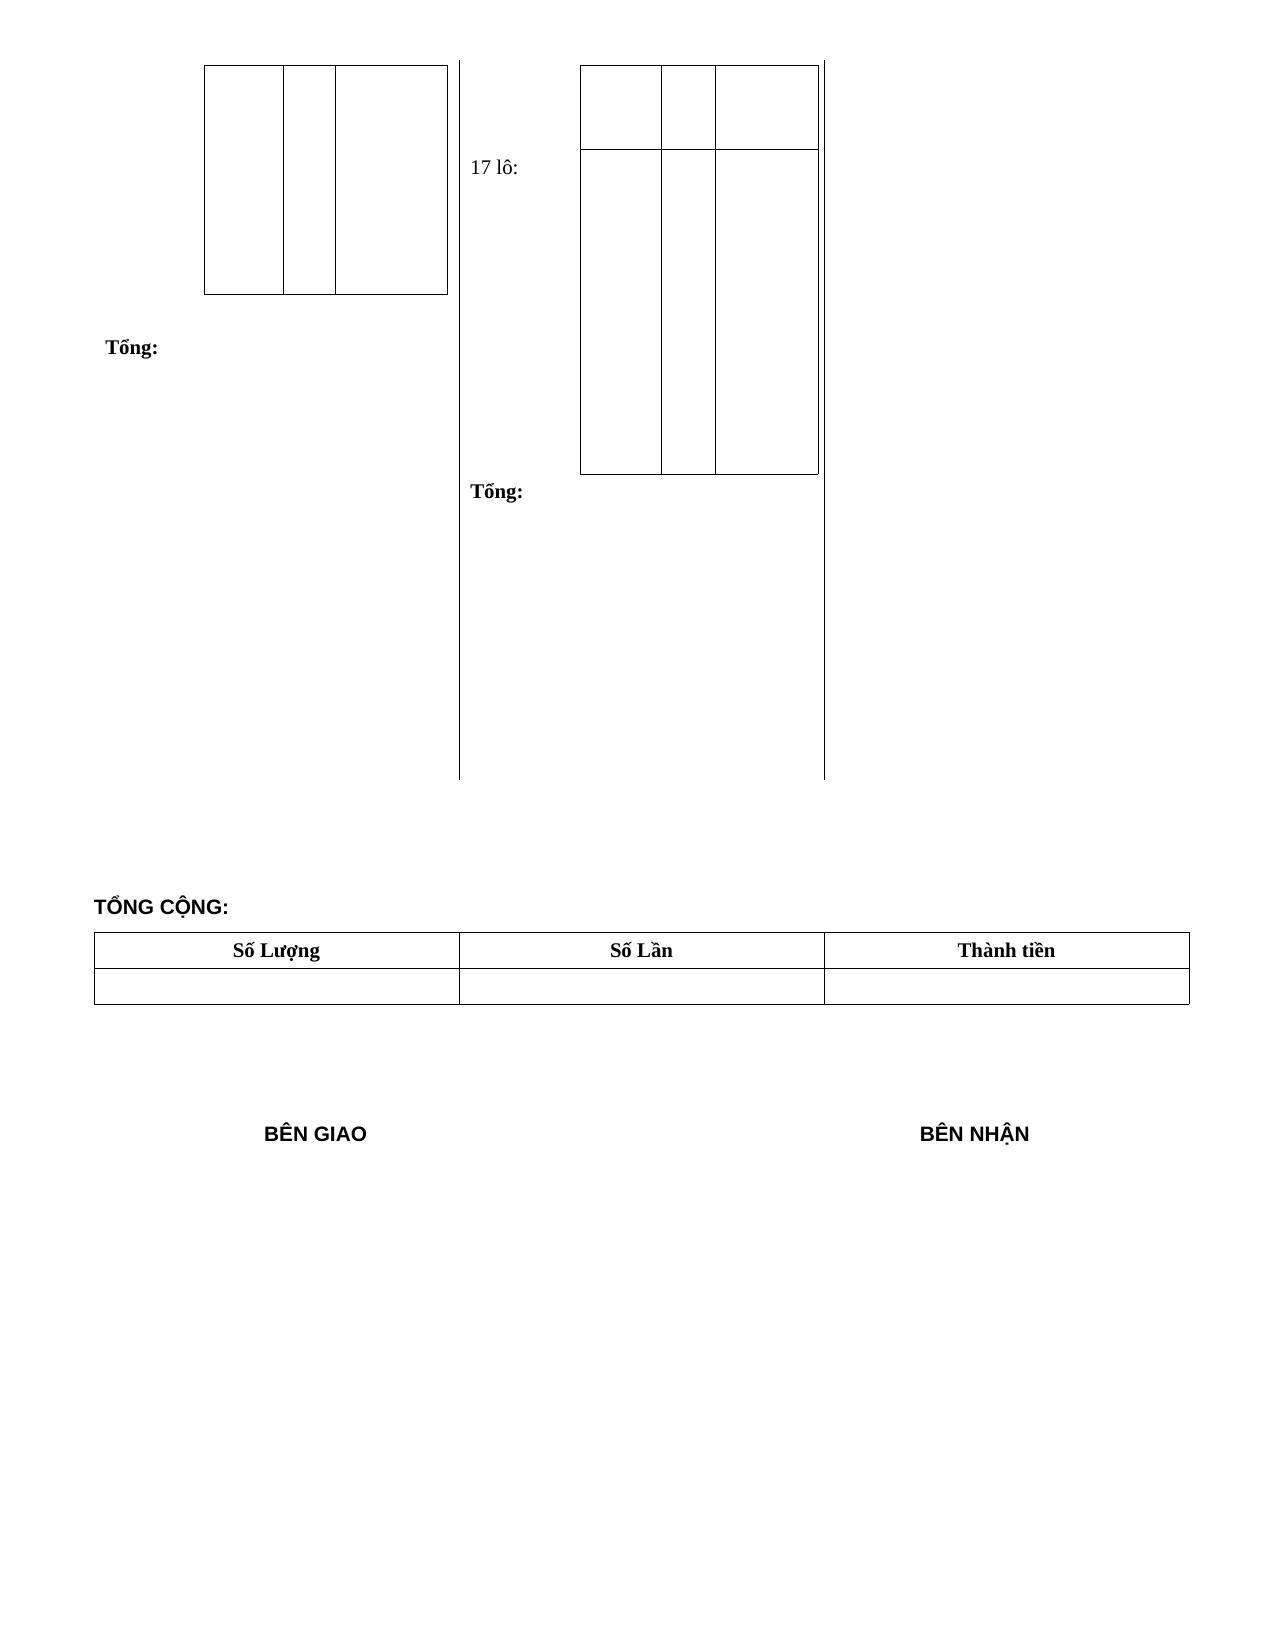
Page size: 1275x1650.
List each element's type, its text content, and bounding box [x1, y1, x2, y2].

table_cell <get_chitiet(menhgia)['tong_tien_3_7']> [716, 66, 818, 149]
table_cell Tổng: [465, 474, 580, 774]
table_cell [100, 294, 204, 329]
table_cell <get_chitiet(menhgia)['tong_sl_3']> [580, 475, 661, 774]
table_cell [100, 65, 204, 293]
table_header Thành tiền [825, 933, 1189, 968]
table_cell <get_chitiet(menhgia)['tong_sl_3_7_trung']> [662, 66, 715, 149]
table_header [460, 60, 824, 780]
table_header Số Lượng [95, 933, 459, 968]
table_header Số Lần [460, 933, 824, 968]
table_cell <get_tong()['tong_thanhtien']> [825, 969, 1189, 1003]
table_cell <get_chitiet(menhgia)['tong_sl_3_17_trung']> [662, 150, 715, 473]
text </for> [94, 820, 1189, 844]
table_cell <get_chitiet(menhgia)['tong_tien_2_18']> [336, 66, 447, 293]
table_cell <get_tong()['tong_sl']> [95, 969, 459, 1003]
table_cell [205, 295, 283, 329]
table_cell <get_tong()['tong_sl_trung']> [460, 969, 824, 1003]
table_cell <get_chitiet(menhgia)['tong_sl_2_18']> [205, 66, 283, 293]
table_cell <get_chitiet(menhgia)['tong_tien_3']> [715, 475, 818, 774]
table_cell <get_chitiet(menhgia)['tong_sl_3_7']> [581, 66, 661, 149]
table_cell [465, 65, 580, 149]
table_cell <get_chitiet(menhgia)['tong_sl_2_trung']> [283, 329, 335, 653]
table_cell <get_chitiet(menhgia)['tong_sl_2_18_trung']> [284, 66, 335, 293]
table_cell <get_chitiet(menhgia)['tong_tien_3_17']> [716, 150, 818, 473]
text BÊN GIAO BÊN NHẬN [94, 1122, 1189, 1146]
table_cell 17 lô: [465, 149, 580, 473]
table_header [825, 60, 1189, 780]
table_cell <get_chitiet(menhgia)['tong_sl_2']> [205, 329, 283, 653]
table_cell <get_chitiet(menhgia)['tong_sl_3_17']> [581, 150, 661, 473]
table_cell Tổng: [100, 329, 204, 653]
table_cell <get_chitiet(menhgia)['tong_tien_2']> [335, 329, 447, 653]
table_header [94, 60, 459, 780]
table_cell [335, 295, 447, 329]
text TỔNG CỘNG: [94, 859, 1189, 919]
table_cell [283, 295, 335, 329]
table_cell <get_chitiet(menhgia)['tong_sl_3_trung']> [661, 475, 715, 774]
